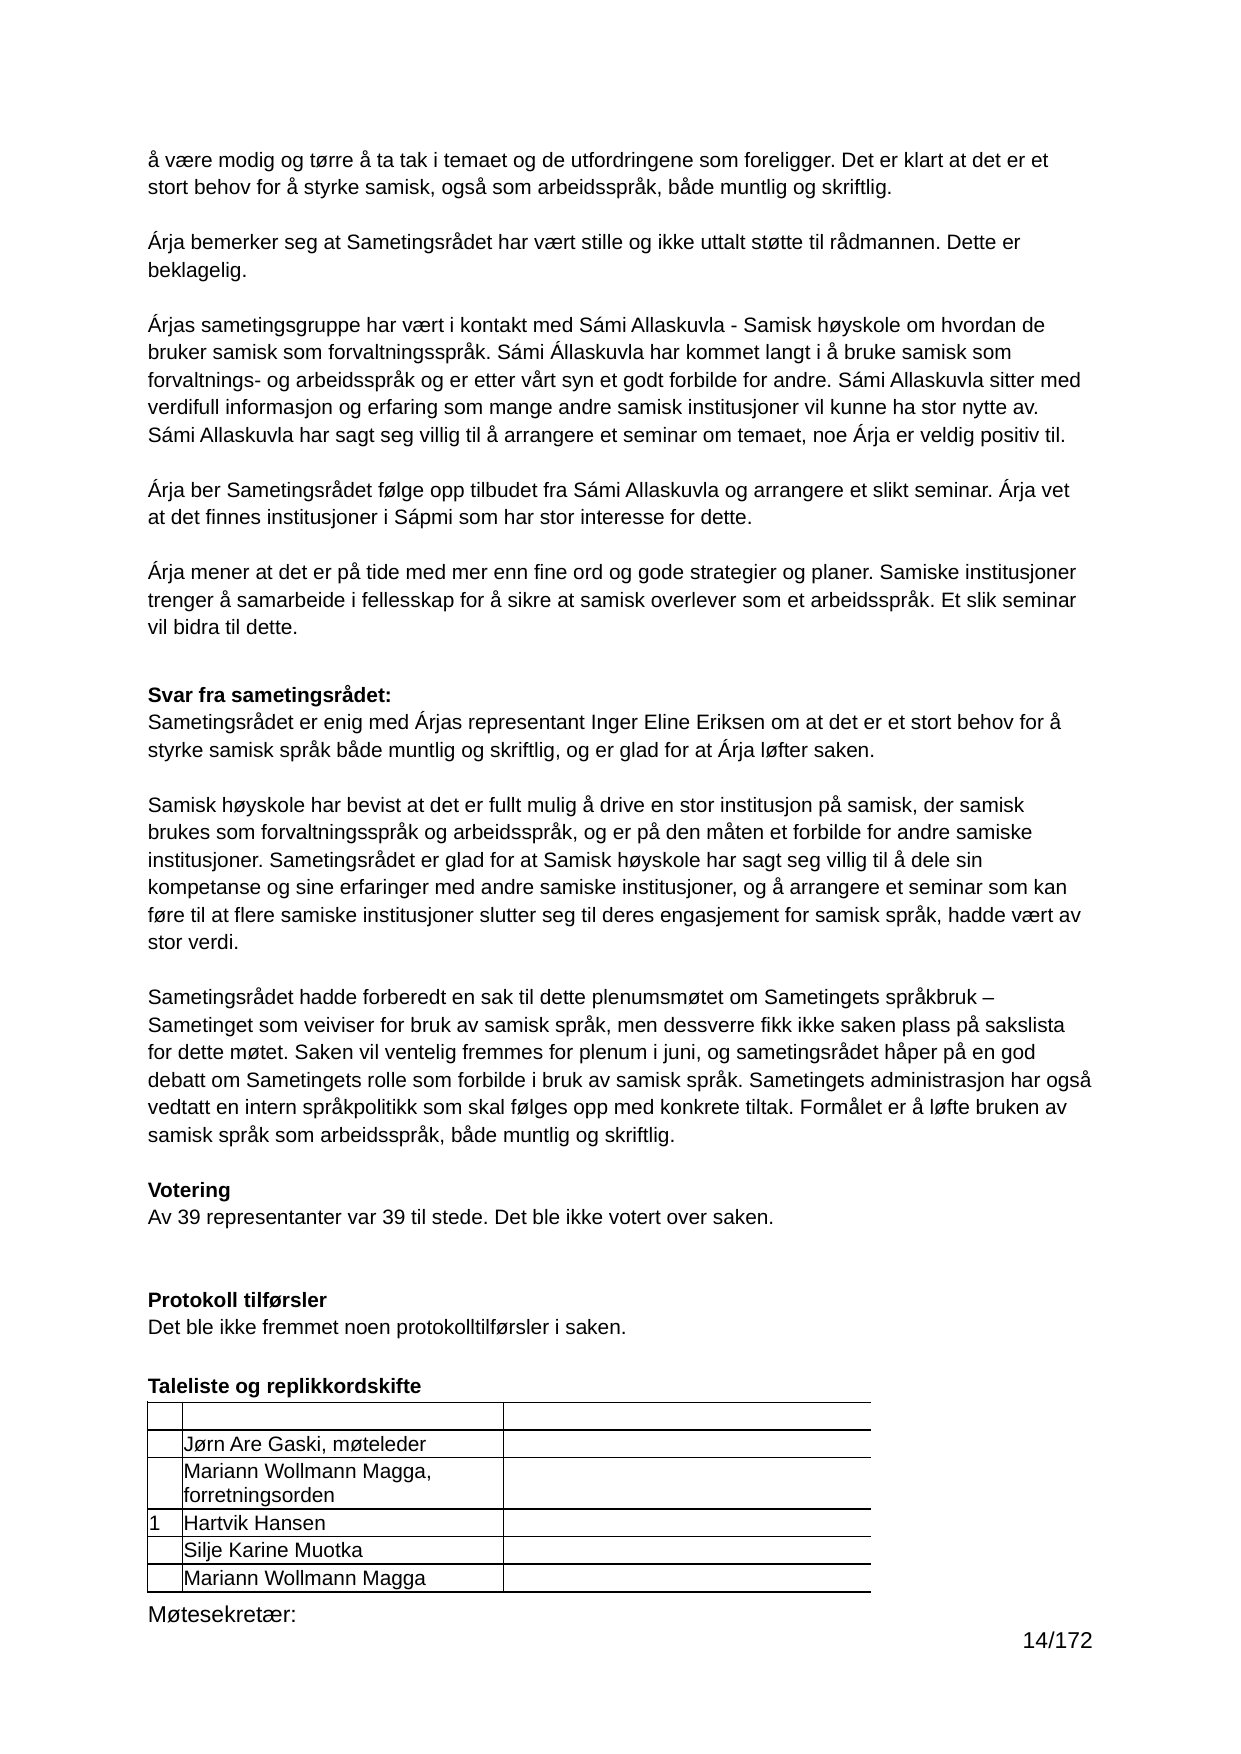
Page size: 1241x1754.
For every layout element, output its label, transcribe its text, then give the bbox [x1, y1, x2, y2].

table_header Fremlegg av saken påbegynt 02.03.16 kl. 09.20, debatten av saken påbegynt kl. 17.10 Forslag 1: Representant Hartivk Hansen, Árja Forslag 2: Representant Nora Marie Bransfjell, NSR Forslag 3: Representant Vibeke Larsen, Ap Forslag 4: Representant Tor Gunnar Nystad, NSR Forslag 5: Representant Piera Heaika Muotka, NSR Forslag 6: Representant Sandra MárjáWest, NSR Forslag 7: Representant Lars Oddmund Sandvik, Árja Forslag 8: Representant Inger Eline Eriksen, Árja Forslag 1: Representant Hartivk Hansen, Árja FORSLAGET TIL AVTALE OM NYE FISKEREGLER FOR TANAVASSDRAGET MELLOM NORGE OG FINLAND Flere lokale fiskeforeninger på Finsk og Norsk side er sterkt bekymret til de nye laksefiskereglene som Norge og Finland har blitt enige om på regjeringsnivå. Hvis disse reglene blir de nye gjeldende reglene fra sommeren 2017, så vil dette ha store konsekvenser for det tradisjonelle fisket. Forslaget fra de her to regjeringene vil medføre at de tradisjonelle samiske fiskerettighetshaverne nærmest blir kastet på land. Dette berører hele Tanavassdragets mattradisjon og garnfiskets kulturtradisjon og også hele Tanadalens lokale stang- og dorgefiskere. De her to statenes sentrale myndigheter tar ikke hensyn til den tradisjonelle kunnskapen og kompetansen som Tanadalens beboere og fiskere har spesielt til det som går på villaksebestandens situasjon i vassdraget. Det ikke er et reelt behov for disse begrensningene som disse to statenes statssekretærer har blitt enige om. Det er verdt å merke seg at det tradisjonelle garnfisket i Tanavassdraget har hatt en naturlig nedgang på nesten 70% siden 1994. (Disse tallene er bekreftet av TF sommeren 2015). Det er ikke nødvendig å ytterligere redusere det tradisjonelle garnfisket ved lover og forbud. Det blir færre og færre av de eldre som innehar kunnskap om denne type fiske, og de fleste unge fiskere innehar ikke denne kompetansen. Det omfattende turistfisket på finsk side har økt kraftig fra år til år til et helt uakseptabelt nivå og lokale stangfiskere og lokale roere blir fortrengt fra sine fiskeplasser på grunn av dette. Lokale fiskere forteller og at antallet vinterstøinger har økt kraftig de siste 5-6 årene som da bekrefter at det er en naturlig og god gytesituasjon i vassdraget. Forskere har ikke kunnet påvise at laksebestanden i vassdraget er alvorlig truet. I og med at det tradisjonelle garnfisket har hatt en naturlig nedgang på 70%, så bør alle forstå at fangststatistikkene også dermed blir lavere og lavere. Det beviser jo ikke at laksebestanden er alvorlig truet, men at garnfiskerne tar mye færre laks enn tidligere. Det må og tas hensyn til Tanalovens formål, som skal sikre de særskilte rettigheter som lokalbefolkningen har til fiske, som ikke ivaretas i forhandlingene med Finland slik forhandlingsutkastet nå foreligger. Svar fra sametingsrådet: Det har foregått forhandlinger mellom Norge og Finland siden 2012 om en ny konvensjon og tilhørende reguleringer om fisket i Tanaelva. I tillegg til de berørte fagdepartementer (MD og UD) og DN, har også Tanavassdragets Fiskeforvaltning (TF) og Sametinget vært representert i Norges forhandlingsdelegasjon. Statssekretærene i norsk MD og det finske jordbruksdepartementet møttes i august 2015 siden forhandlingene var to år på overtid. Der ble overordnede premisser lagt i forhold til størrelsen på den tiltenkte reduksjon av fisketrykket. Dette møtet skjedde på direkte politisk nivå mellom statene, (uten lokal eller samisk deltagelse) Regjeringene er nå enige om at en total reduksjon i fisketrykket må utgjøre minst en tredjedel. Forskningsresultater fra en forskningsgruppe fra begge sider av grensen ble lagt til grunn for dette. Siste formelle internasjonale forhandlingsmøte var i Rovaniemi 16-18 september 2015. Det pågår fortsatt møtevirksomhet både mellom statene og internt i den norske delegasjonen. Det foreligger per dags dato ikke noe endelig forhandlingsresultat. I delegasjonsarbeidet har det fra Sametingets side vært viktig å understreke at den løsning som velges må være omforent med TF. TF er som et demokratisk valgt selvstendig uavhengig rettighetshaverorgan med lokale forvaltningsoppgaver ikke underlagt statlig instruksjonsmyndighet og er derfor den nærmeste til å sikre at de løsninger som velges har den nødvendige lokale forankring og ivaretar lokale rettighetshaveres interesser. For Sametinget har det også vært viktig å spille inn at enhver løsning som innebærer en reduksjon i fisket må ramme de med sterkest rettigheter mildest. Vi har tre nivåer av brukere i Tana som i henhold til føringer fra både tanaloven og Høyesterettspraksis fra siste halvdel av nittitallet innebærer at de med garnfiskerett har de sterkest vernede rettigheter, dernest kommer de lokale stangfiskere, og at turister som fisker med stang fra båt eller fra land har adgang, men dette ikke er noen rettighet. Derfor må det samme prinsippet som i fiskerilovgivningen følges at ved ressursknapphet forfordeles rettighetshaverne. I forhold til selve avtalen er det viktig at bestemmelser som ivaretar og operasjonaliserer lokal tradisjonell kunnskap, samt rettighetshavernes deltakelse i ressurforvaltningen implementeres. Det samme gjelder et vern av laksefisket som en del av samenes materielle kulturgrunnlag. Når det gjelder de foreslåtte reguleringene, medfører disse en vesentlig reduksjon i både turistfisket men også det rettighetsbaserte garnfiske og det lokale stangfisket. Sametingsrådet har registrert at det nå sitter et helt nytt styre for TF og understreker at avtalen og reguleringene i Tanaelva også må forankres med dette sittende styre i henhold til alminnelige demokratiske prinsipper. Sametingsrådet vil ta helhetlig stilling til forhandlingsresultatet når dette foreligger gjennom å forelegge saken for Sametingets plenum. For Sametingsrådet er det av avgjørende betydning at avtalen og de tilhørende reguleringer har god forankring og legitimitet hos rettighetshaverne og lokalbefolkningen og det vil derfor være avgjørende at løsningen også er omforent med dagens styre i TF. Om dette nødvendigjør nye runder med internasjonale forhandlinger, stiller Sametingsrådet seg positiv til dette. Forslag 2: Representant Nora Marie Bransfjell, NSR Ansvarlige myndigheter og reinpåkjørsler Hvert år blir reinsdyr påkjørt, pint og lemlestet langs flere jernbanestrekninger i samiske reindriftsområder. Det gjelder både Nordlandsbanen og Rørosbanen. Ansvaret for at slike dyretragedier unngås må ligge hos sentrale myndigheter, og Sametinget mener det er et arbeid som må prioriteres. I Saltdal kommune er det forhandlet frem sperregjerder, noe som er bra. Men det gjenstår strekninger sør for Saltfjellet, eksempelvis strekninger sør for Mosjøen, Majavatnområdet og lenger sør i Namdalen. Dyrepåkjørslene er en stor påkjenning både for dyr og mennesker. Reindriftsamene sier fysiske stengsler er det eneste som hjelper for å holde dyrene unna jernbanelinjene. Jernbanelinjene skjærer over reinens naturlige trekkveier og uten fysiske stengsler vil påkjørsler oppstå på nytt. Denne problemstillingen er noe som er tatt opp av reindriftsamene gjentatte ganger uten at det synes å møte forståelse fra Jernbaneverkets side. Det er positivt at reineierne blir varslet ved påkjørsler, men det er meget uheldig at skadede dyr blir liggende i påvente av at reineierne selv skal komme for å avlive dem. Ved f.eks. elgpåkjørsler avlives dyrene av togpersonalet. Svar fra sametingsrådet: Et stort antall rein blir årlig påkjørt og drept av tog. Dette medfører store lidelser for dyrene, samt om store psykiske påkjenninger og økonomiske tap for reindriftsnæringen. Utfordringene med å hindre slike påkjørsler er ikke en ny problemstilling, og Sametinget har derfor over tid hatt et fokus på reinpåkjørsler av tog. Sametinget har i 2015 gitt støtte til et samarbeidsprosjekt mellom Ildgruben reinbeitedistrikt, Saltfjellet reinbeitedistrikt og NIBIO for utvikling av varslingssystem for rein på vei og jernbane. I tillegg til dyrelidelser og økonomiske tap på grunn av påkjørsler, representerer dette også et arealinngrep i form av at man ikke kan benytte seg av beiteareal opp mot jernbanelinja på grunn av påkjørselsrisiko. Sametingsrådet hadde et møte i 2014 med politisk ledelse i Samferdselsdepartementet om denne problemstillingen, der man ba om fortgang i arbeidet med tiltak som hindrer/ reduseres togpåkjørslene. Dette har også blitt tatt opp i ulike fora som Sametinget deltar i. Reinpåkjørsler har vært tema i dialogforamøter med Fylkesmannen i Nordland, og Sametinget har også i 2014 deltatt på et møte i Hell med Jernbaneverket, Fylkesmannen i Nordland, Mattilsynet og representanter for reindriftsnæringen, der disse utfordringene ble drøftet. Sametingsrådet er ikke fornøyd med framdriften i arbeidet for å unngå reinpåkjørsler, og har derfor i februar 2016 bedt om et nytt møte med Samferdselsdepartementet. Det er viktig å finne løsninger som ikke innebærer at reindriftsnæringen blir tvunget til å avstå fra ytterligere arealer eller endre driftsmønster for å unngå påkjørsler. Fra reindriftas side er det gjentatte ganger blitt pekt på at den beste løsningen er fysiske stengsler i form av gjerder. Forslag 3: Representant Vibeke Larsen, Ap Nasjonalparkstyre for Øvre Anárjohka Det er nå avklart at Øvre Anárjohka nasjonalpark ikke blir utvidet og i forlengelsen av den avgjørelsen bør det igangsettes et arbeid for å opprette et nasjonalparkstyre bestående av kommunene, fylket og samiske representanter. I dag forvaltes parken av Fylkesmannen. Arbeiderpartiet kan ikke si seg enig i sametingsrådets svar av 15.1.d.å. der sametingsrådet viser til at kommunene er de rette til å ta initiativ til nasjonalparkstyre for Øvre Anárjohka. Samisk deltakelse i forvaltning av vernede områder er hjemlet i ILO 169 art 1, og dermed er det også Sametingets oppgave å være pådriver for samisk deltakelse i forvaltning også av Øvre Anárjohka. Kommunal/lokal deltakelse hører naturlig under det kommunale initiativet og berører ikke urfolksrettigheter til å delta i forvaltningen av parken. Vi ber Sametingsrådet ta initiativ til å opprette et forvaltningsstyre for Øvre Anárjohka. Svar fra sametingsrådet: Sametingsrådet ønsker å samarbeide med de berørte samiske kommunene, Kautokeino og Karasjok om opprettelsen av nasjonalparkstyre for Øvre Anárjohka nasjonalpark. Sametingsrådet vil rette forespørsel til ordførere i kommunene for å undersøke hvordan kommunene stiller seg til opprettelse av en nasjonalparkstyre, med bakgrunn i forslaget fra Miljøverndepartementet i 2009. I dette tilfellet er forvaltningens forankring i de samiske lokalsamfunn likeså viktig som Sametingets representasjon i verneområdestyret. Sametinget tar sikte på å ta opp temaet på det årlige møtet med Klima- og miljødepartementet. Forslag 4: Representant Tor Gunnar Nystad, NSR Mapuchefolket ber Sametinget om å involvere seg i Statkraft utbygging i urfolksområder i Chile I forbindelse med feiringen av Samisk nasjonal dag i Oslo ble jeg kontaktet av Alejandro Munoz, representant/sendebud for et europeisk nettverk som støtter mapuchefolket fra Chile. Jeg fikk overakt et brev til Sametinget, der politiske og religiøse representanter for mapuchefolket ber Sametinget om å involvere seg i Statkraft utbygging på sine områder. De håper på videre kontakt med Sametinget når mapuchenes representant kommer på norgesbesøk 27. april og blir en uke. Det ble formidlet at Statkraft i 2015 kjøpte seg inn i et chilensk vannkraftselskap og at de nå eier 99% av aksjene i dette selskapet. Dette selskapet planlegger en omstridt utbygging av hellige områder for Mapuchefolket. Mapuchefolkets territorier ligger sør i Chile. Mapuchefolket er Chiles største urfolksgruppe og de har lenge kjempet om kontroll over sine egne områder. Det ble videre formidlet at utbyggningsplanene omfatter en kraftutbygging i elven Pilmaiquen og området rundt. Utbyggingen vil berøre en foss som er viktig for religiøse seremonier, og mange tusen år gammel urskog der religiøse ledere henter medisiner, og gamle gravplasser som man frykter blir neddemt. I brevet ber representantene om at Sametinget involverer seg på en slik måte at Statkraft dropper utbygging ved elven Pilmaiquen sør i Chile. NSR/NSR-SaB sametingsgruppe ber sametingsrådet om å undersøke saken nærmere. Videre kontakt med netverkets representanter kan gjøres: Alejandro Munoz Redmapuche.oslo@gmail.com Tlf: 96837153 Svar fra sametingsrådet: Sametingsrådet vil følge opp saken i lys av plenumsvedtaket i Sak 035/14 Sametingsmelding om solidaritet og internasjonalt arbeid. Det ble blant annet vedtatt at en av strategiene er å bistå urfolk som opplever at norske investeringer bryter med folkeretten. Sametingsrådet tar alle henvendelser som anmoder vår støtte alvorlig. Vi må se nærmere på saken før vi beslutter hva som kan være en god fremgangsmåte, for eksempel gjennom solidaritetsytringer. Sametingsrådet vil møte representanter for Mapuchefolket for å få en orientering om saken. Vi vil også kontakte Statskraft for å få deres syn på saken og opprette en dialog om dem. I arbeidet vil sametingsrådet benytte relevante og internasjonalt aksepterte menneskerettighetsstandarder som grunnlag i vårt oppfølgingsarbeid, herunder urfolksrettighetene og menneskerettighetskonvensjoner vedtatt av Norge og Chile. Statskraft er heleid av den norske stat. Alle ansvarlige bedrifter skal følge FNs Global Compact som baserer seg på ti prinsipper på områdene menneskerettigheter, arbeidslivsstandarder, miljø og anti-korrupsjon. Både OECDs retningslinjer for flernasjonale selskaper, og nasjonal handlingsplan for oppfølging av FNs veiledende prinsipper for næringsliv og menneskerettigheter vil også kunne være relevante å vise til. Merknad, Árja v/ representant Inger Eline Eriksen Norske transnasjonale selskapers negative effekt på andre urfolkFNs Rasediskrimineringskomité uttrykte i sin periodiske rapport i 2011 bekymring over konsekvensene som aktivitetene til norske transnasjonale selskaper har på andre urfolk og andre etniske grupper utenfor Norge, blant annet på miljøet og deres levesett (punkt 17).Komiteen anbefalte da at den norske stat skal iverksette hensiktsmessige legislative og forvaltningsmessige tiltak for å sikre at aktivitetene til norske transnasjonale selskap utenfor Norges territorier ikke har negative konsekvenser på andre menneskerettigheter. Videre anbefalte komiteen at Norge særskilt bør se på muligheten til å ansvarliggjøre norske transnasjonale selskaper for enhver skadelig påvirkning på rettighetene til urfolket, dette i samsvar med prinsippene om sosialt ansvar og selskapers etiske retningslinjer. Denne tilrådningen ble fulgt opp i Rasediskrimineringskomiteens rapport i 2015 ettersom Norge fremdeles ikke hadde vedtatt regelverk og tiltak som gjelder norske transnasjonale selskaper med aktiviteter, særlig gruvedrift, som har negativ påvirkning på menneskerettighetene til lokalsamfunnene og særlig urfolk utenfor Norge. Árja ber Sametingsrådet følge opp tilrådningen fra FNs Rasediskrimineringskomité overfor norske myndigheter slik at de nødvendige endringer i lovverket kommer i gang. Forslag 5: Representant Piera Heaika Muotka, NSR Grenseoverskridende samisk handel I Sápmi har vi en over tusenårig tradisjon for en grenseoverskridene handels- og bytteøkonomi. Denne handels- og bytteøkonomien har vært en sentral del av samisk næringsutøvelse, og er en tradisjon som forutgår opprettelsen av de forskjellige statlige grensene i nord. Lappekodicillen av 1751 hadde som siktemål at den grenseoverskridende samiske næringsutøvelsen skulle bestå, og ikke lide av de statlige grensedragningene. Dette formålet var ikke bare tilsiktet til å gjelde den grenseoverskridende samiske reindrifta, men også grenseoverskridende samisk handel. Dette gjaldt både tilførsel av varer og avsetning av lokale produkter på tvers av grensene. I dag fører Norge en svært proteksjonistisk politikk ovenfor utenlandsk import, noe som kan være til direkte hinder for samisk grenseoverskridende handel. For eksempel vil det være en fremmed tanke for oss i Sápmi å se på duodjiprodukter fra svensk, finsk eller russisk side som utenlandsk import, men dette vil ikke nødvendigvis være like innlysende for de statlige tollmyndighetene. På en annen side beskytter også denne politikken samiske næringsutøvere mot en urettferdig priskonkurranse fra samiske næringsutøvere i andre land med andre produksjonsforutsetninger. På grunn av nye tollregler de senere år, så er det nå slik at dersom en duodjiutøver fra svensk side av Sápmi ønsker å selge sin duodji på et duodjimarked i Norge, så vil selgeren måtte betale moms for alle sine salgsvarer ved grensekrysning. Dette stiller store krav til god likviditet hos utøveren, og skaper store terskler for vår samhandling som ett folk. Dette er forøvrig en problemstilling som gjelder alle samiske produkter og næringer, om det måtte være seg duodji, samiske matvarer, verktøy og materialer i forbindelse med de samiske primærnæringene. En ambisjon som burde gjenspeiles i alle Sametingets politikkområder er at den samiske samhandlingen over grensene skal være så smidig som mulig, også når det kommer til grenseoverskridende salg og kjøp av samiske produkter. NSR/NSR-SáB ber derfor at Sametingsrådet utreder problemstillingene rundt en smidigere samhandling når det kommer til samisk handel over grensene. En slik utredning burde også ta hensyn til eventuelle problemstillinger som en likeverdig priskonkurranse, og harmonisering av momsregimene når det kommer til samiske produkter. Svar fra sametingsrådet: Sametingsrådet er er klar over at ulike grenseregler og tollregler kan føre til ulike problemstillinger for grenseoverskridende handel. Sametinget vil i 2016 prioritere arbeidet med fritak fra merverdiavgiften for duodjiutøvere på norsk side. Sametinget tok dette sist opp med Finansdepartementet høsten 2014. Finansdepartementet uttalte den gang at merverdiavgiftssystemet er lite egnet til å støtte bestemte formål. I Næringsavtalen for duodji 2016 har partene blitt enige om ta opp saken på nytt med Finansdepartementet og vurdere fradragsordninger for duodji. Sametingsrådet er enig i at samhandel over landegrensene er og har vært en naturlig del av den samiske samfunnsutviklingen. En eventuell utredning om harmonisering av merverdiavgiftsreglene må imidlertid ligge i bero inntil problemstillingene med fritak fra merverdiavgift på norsk side er avklart. Sametinget skal lage en melding om duodji i 2016. Det vil være naturlig å synliggjøre denne utfordringen i meldingen. Rådet ser at en eventuell utredning må skje i samarbeid med Samisk parlamentarisk råd. Rådet ser også at en endring i tollreglene må godkjennes av de landene som endringene skal gjelde for. Forslag 6: Representant Sandra Márjá West, NSR Samiske vegnavn NSR mener det er viktig for samisk historie og tilhørighet å bekrefte dette ved skilting av veg- og gatenavn på samisk. I Matrikkelforskriften § 51 første del står det at kommunen må velge vegnavn kun på ett språk; norsk, samisk eller kvensk. Stedsnavnloven derimot gir lov å bruke parallelle stedsnavn, f.els. samiske og norske. I § 9 står det at “Samiske og kvenske stadnamn som blir nytta blant folk som bur fast på eller har næringsmessig tilknyting til staden, skal til vanleg brukast av det offentlege t.d. påkart, skilt, i register saman med eventuelt norsk namn.” NSR mener det er beklagelig at matrikkelforskriften ikke tillater bruk av mer enn ett språk på vegnavn. Flere steder finnes stedsnavn på mer enn ett språk. NSR mener det er naturlig åbruke samiske setdsnavn som grunnlag for vegnavn, spesielt der hvor befolkningen selv bruker dette, slik det også står i Stadnamnlova § 9. I Kirkenes er vegene markert på to språk, norsk og russisk, og dette ser ikke ut til å være noe problem, og der hører man ikke at dette ikke skulle være lovlig. Samiske vegnavn er viktige og det er mulig å sette opp skilt på flere språk. NSR ber Sametingsrådet om å arbeide med at også vegnavn skal være lovlig å bruke på to og tre språk. Svar fra sametingsrådet: Sametingsrådet ser det som meget viktig at samiske vei- og gatenavn er i bruk. Matrikkelforskriften § 51 sier at innenfor en kommune skal det være entydige navn. Sametinget har i 2012 sendt brev til daværende Miljødepartementet, som har ansvaret for Matrikkelforskriften, om spørsmål angående denne problemstillingen om entydig navn og flerspråklige navn. Svaret den gang var at man kun skulle ha ett navn på en offentlig adresse. Sametingsrådet vet at Samisk språkutvalg har sett på denne problemstillingen i forhold til matrikkelloven, stedsnavnloven og forskriftene til disse. Vi har forventninger med at språkutvalget kommer med forslag til løsning på dette når rapporten blir levert i august 2016. Sametinsgrådet mener at det skal være mulighet å bruke flerspåklige offentlige adressenavn. Dette kommer til å følges opp ved høringer i forbindelse med lovendringer og forskriftsendringer som gjelder bruk av samiske stedsnavn og flerspråklige navn. Forslag 7: Representant Lars Oddmund Sandvik, Árja Nasjonal Forsoningsuke Árja har med glede lagt merke til at Sametingsrådet har fulgt opp Árjas forslag med å ha mer fokus på fornorskningen av Samene. Vi bemerker oss at sametingsrådet Olsen nå har fått fornorskning av samene som et nytt fokusområde. Árja har tidligere foreslått at det skal opprettes en forsoningskommisjon som ser på fornorskningens konsekvenser. Det gjenstår å se hvordan dette følges opp på en tilstrekkelig god måte. Árjas sametingsrguppe foreslår at Sametinget starter å arrangere en nasjonal forsoningsuke årlig hvor formålet for det første vil være en historisk bevisstgjøring i det norske samfunnet om fornorskningen av samene. For det annet vil formålet være å synliggjøre fornorskningens konsekvenser blant samer i dag. For det tredje vil et slik arrangement være med på å lege de sår som fremdeles eksisterer blant samene etter fornorskningen. Dette vil bidra til forsoning. Árja mener at det er på tide med en historisk gjennomgang av fornorskningsprosessene. En forsoningsuke vil være et ledd i dette arbeidet. Svar fra sametingsrådet: Sametingsrådet har satt fornorskingspolitikken som en prioritert sak fordi dette fortsatt er et viktig saksfelt for det samiske folk. Sametingsrådet setter pris på støtte og engasjement. Dette er en sak vi regner med vil trenge bred støtte og forståelse både blant den norske og samiske befolkning. Tidligere har Sametingets plenum reist sak om nedsettelse av egen fornorskningskommisjon, og sametingsrådet har tatt opp dette med regjeringen, uten at man har konkludert med noe per i dag. Det er viktig å skape en felles forståelse mellom samer og nordmenn om fornorskningens konsekvenser, og hvordan det kan arbeides for å få til varige løsninger som bøter for dette og bidrar til reel likestilling mellom den samiske og norske befolkningen. Vi setter pris på å få forslag til konket oppfølging av fornorskingspolitikken, som her en forsoningsuke. Dette forslaget vil bli vurdert i det videre arbeidet. Rådet vil peke på noen viktige momenter i prosessen: Vi trenger en kunnskapsbasert tilnærming - gjennom forskning/historieskriving og en eventuell kommisjon. Viktig å se på kollektive konsekvenser og tiltak for å bøte på disse, dette er ikke en sak som må legges på personnivå, eller utpeke spesielle geografiske områder. Det er viktig å plassere ansvar Forslag 8: Representant Inger Eline Eriksen, Árja Seminar for samiske institusjoner og forvaltningsorganer om samisk som forvaltningsspråk Árjas visjon for det samiske språket er at språket kan brukes i absolutt alle sammenhenger i samiske samfunn. Slik er situasjonen dessverre ikke i dag I etterkant av forslaget fra Kent Valio, rådmann i Kautokeino, om å styrke samisk som forvatningsspråk i kommunens administrasjon har det vært stor debatt om dette temaet. Árja berømmer rådmannen for å være modig og tørre å ta tak i temaet og de utfordringene som foreligger. Det er klart at det er et stort behov for å styrke samisk, også som arbeidsspråk, både muntlig og skriftlig. Árja bemerker seg at Sametingsrådet har vært stille og ikke uttalt støtte til rådmannen. Dette er beklagelig. Árjas sametingsgruppe har vært i kontakt med Sámi Allaskuvla - Samisk høyskole om hvordan de bruker samisk som forvaltningsspråk. Sámi Állaskuvla har kommet langt i å bruke samisk som forvaltnings- og arbeidsspråk og er etter vårt syn et godt forbilde for andre. Sámi Allaskuvla sitter med verdifull informasjon og erfaring som mange andre samisk institusjoner vil kunne ha stor nytte av. Sámi Allaskuvla har sagt seg villig til å arrangere et seminar om temaet, noe Árja er veldig positiv til. Árja ber Sametingsrådet følge opp tilbudet fra Sámi Allaskuvla og arrangere et slikt seminar. Árja vet at det finnes institusjoner i Sápmi som har stor interesse for dette. Árja mener at det er på tide med mer enn fine ord og gode strategier og planer. Samiske institusjoner trenger å samarbeide i fellesskap for å sikre at samisk overlever som et arbeidsspråk. Et slik seminar vil bidra til dette. Svar fra sametingsrådet: Sametingsrådet er enig med Árjas representant Inger Eline Eriksen om at det er et stort behov for å styrke samisk språk både muntlig og skriftlig, og er glad for at Árja løfter saken. Samisk høyskole har bevist at det er fullt mulig å drive en stor institusjon på samisk, der samisk brukes som forvaltningsspråk og arbeidsspråk, og er på den måten et forbilde for andre samiske institusjoner. Sametingsrådet er glad for at Samisk høyskole har sagt seg villig til å dele sin kompetanse og sine erfaringer med andre samiske institusjoner, og å arrangere et seminar som kan føre til at flere samiske institusjoner slutter seg til deres engasjement for samisk språk, hadde vært av stor verdi. Sametingsrådet hadde forberedt en sak til dette plenumsmøtet om Sametingets språkbruk – Sametinget som veiviser for bruk av samisk språk, men dessverre fikk ikke saken plass på sakslista for dette møtet. Saken vil ventelig fremmes for plenum i juni, og sametingsrådet håper på en god debatt om Sametingets rolle som forbilde i bruk av samisk språk. Sametingets administrasjon har også vedtatt en intern språkpolitikk som skal følges opp med konkrete tiltak. Formålet er å løfte bruken av samisk språk som arbeidsspråk, både muntlig og skriftlig. Votering Av 39 representanter var 39 til stede. Det ble ikke votert over saken. Protokoll tilførsler Det ble ikke fremmet noen protokolltilførsler i saken. Taleliste og replikkordskifte [136, 148, 1104, 1592]
table_header [504, 1403, 871, 1429]
table_cell [148, 1537, 182, 1563]
table_cell Silje Karine Muotka [183, 1537, 503, 1563]
table_cell [504, 1537, 871, 1563]
table_cell [504, 1565, 871, 1591]
table_cell Jørn Are Gaski, møteleder [183, 1431, 503, 1457]
table_cell Hartvik Hansen [183, 1510, 503, 1536]
table_cell 1 [148, 1510, 182, 1536]
table_cell [148, 1431, 182, 1457]
table_cell [504, 1458, 871, 1508]
table_header [183, 1403, 503, 1429]
table_cell [148, 1565, 182, 1591]
table_cell [504, 1510, 871, 1536]
table_cell [504, 1431, 871, 1457]
table_cell Mariann Wollmann Magga, forretningsorden [183, 1458, 503, 1508]
table_header [148, 1403, 182, 1429]
table_cell Mariann Wollmann Magga [183, 1565, 503, 1591]
table_cell [148, 1458, 182, 1508]
